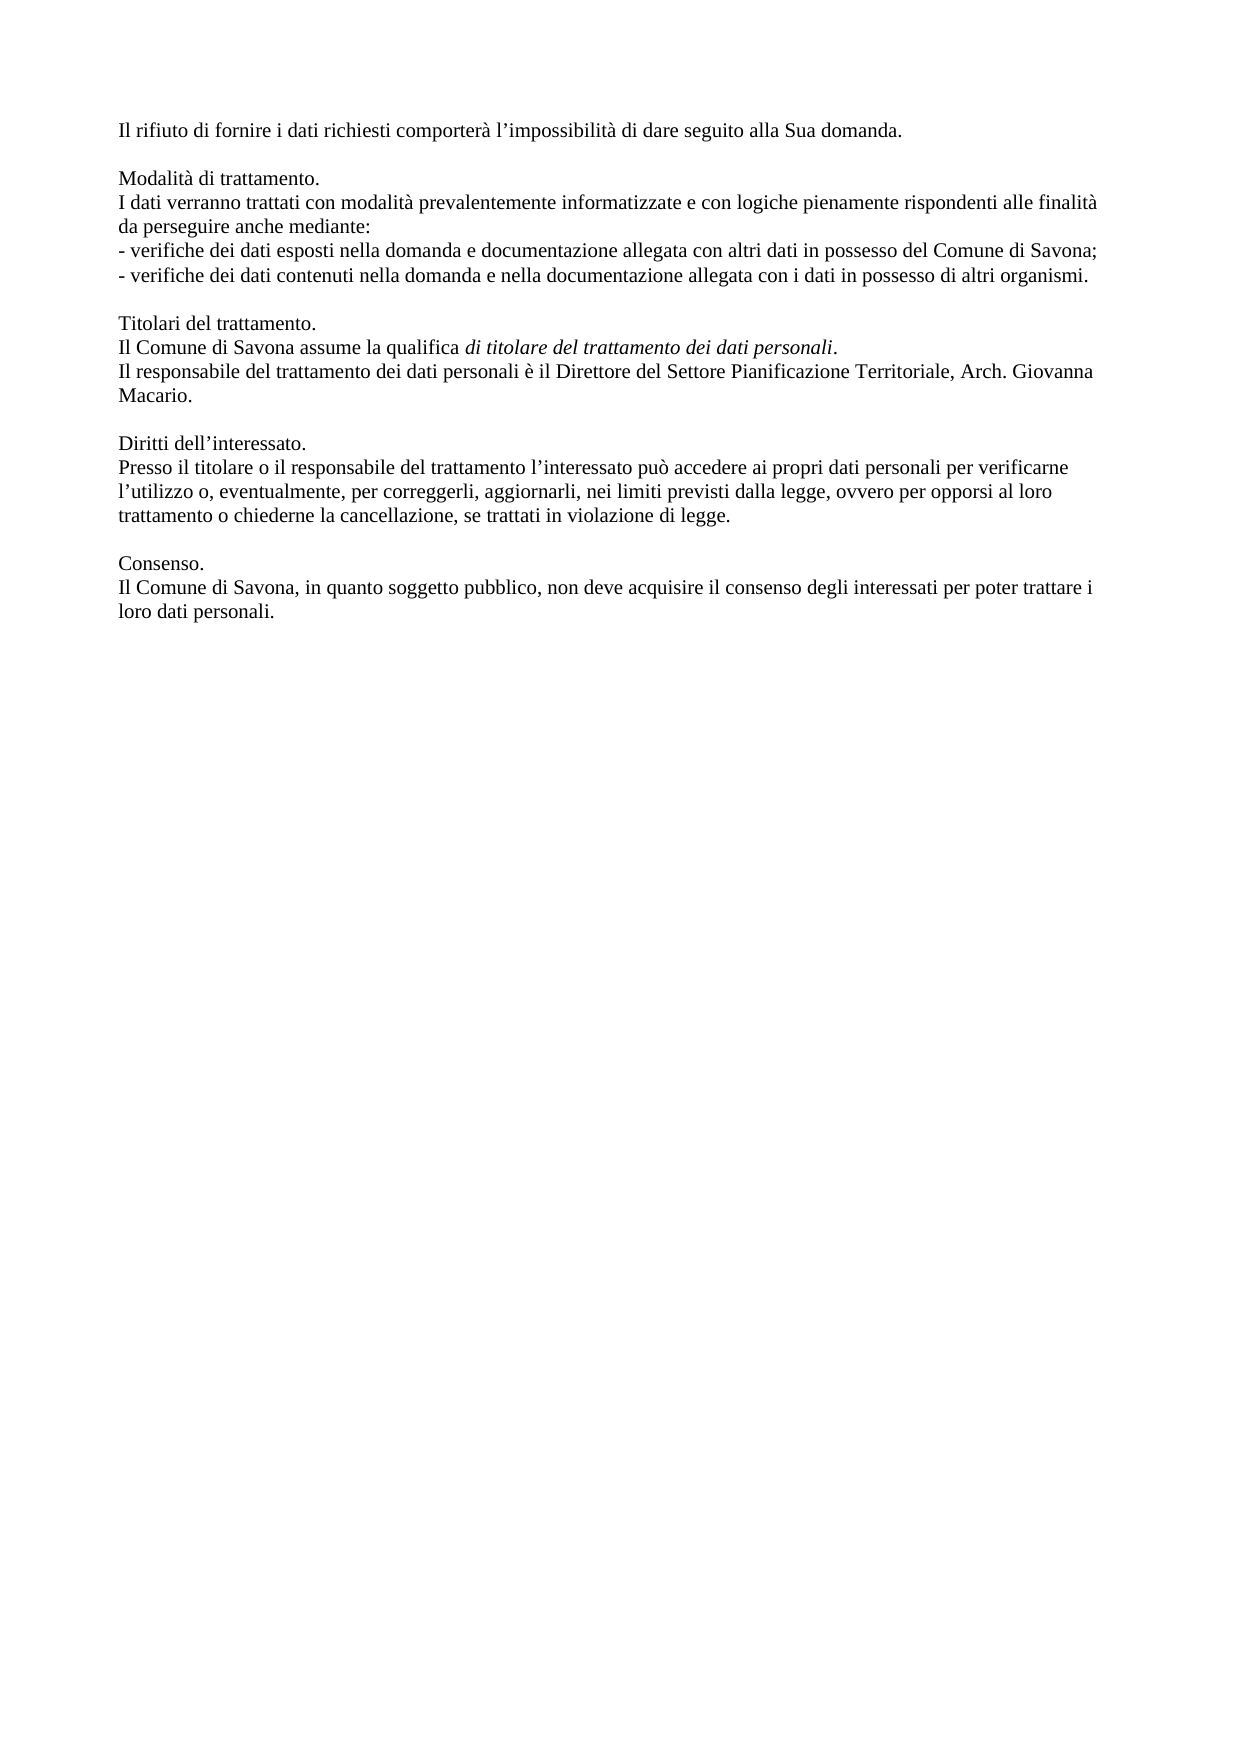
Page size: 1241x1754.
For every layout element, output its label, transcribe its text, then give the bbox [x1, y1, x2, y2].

text Il Comune di Savona, in quanto soggetto pubblico, non deve acquisire il consenso degli interessati per poter trattare i loro dati personali. [118, 575, 1122, 623]
text Il responsabile del trattamento dei dati personali è il Direttore del Settore Pianificazione Territoriale, Arch. Giovanna Macario. [118, 359, 1122, 407]
text Consenso. [118, 551, 1122, 575]
text - verifiche dei dati contenuti nella domanda e nella documentazione allegata con i dati in possesso di altri organismi. [118, 262, 1122, 287]
text - verifiche dei dati esposti nella domanda e documentazione allegata con altri dati in possesso del Comune di Savona; [118, 238, 1122, 262]
text Titolari del trattamento. [118, 311, 1122, 335]
text Diritti dell’interessato. [118, 431, 1122, 455]
text I dati verranno trattati con modalità prevalentemente informatizzate e con logiche pienamente rispondenti alle finalità da perseguire anche mediante: [118, 190, 1122, 238]
text Presso il titolare o il responsabile del trattamento l’interessato può accedere ai propri dati personali per verificarne l’utilizzo o, eventualmente, per correggerli, aggiornarli, nei limiti previsti dalla legge, ovvero per opporsi al loro trattamento o chiederne la cancellazione, se trattati in violazione di legge. [118, 455, 1122, 527]
text Il Comune di Savona assume la qualifica di titolare del trattamento dei dati personali. [118, 335, 1122, 359]
text Il rifiuto di fornire i dati richiesti comporterà l’impossibilità di dare seguito alla Sua domanda. [118, 118, 1122, 142]
text Modalità di trattamento. [118, 166, 1122, 190]
